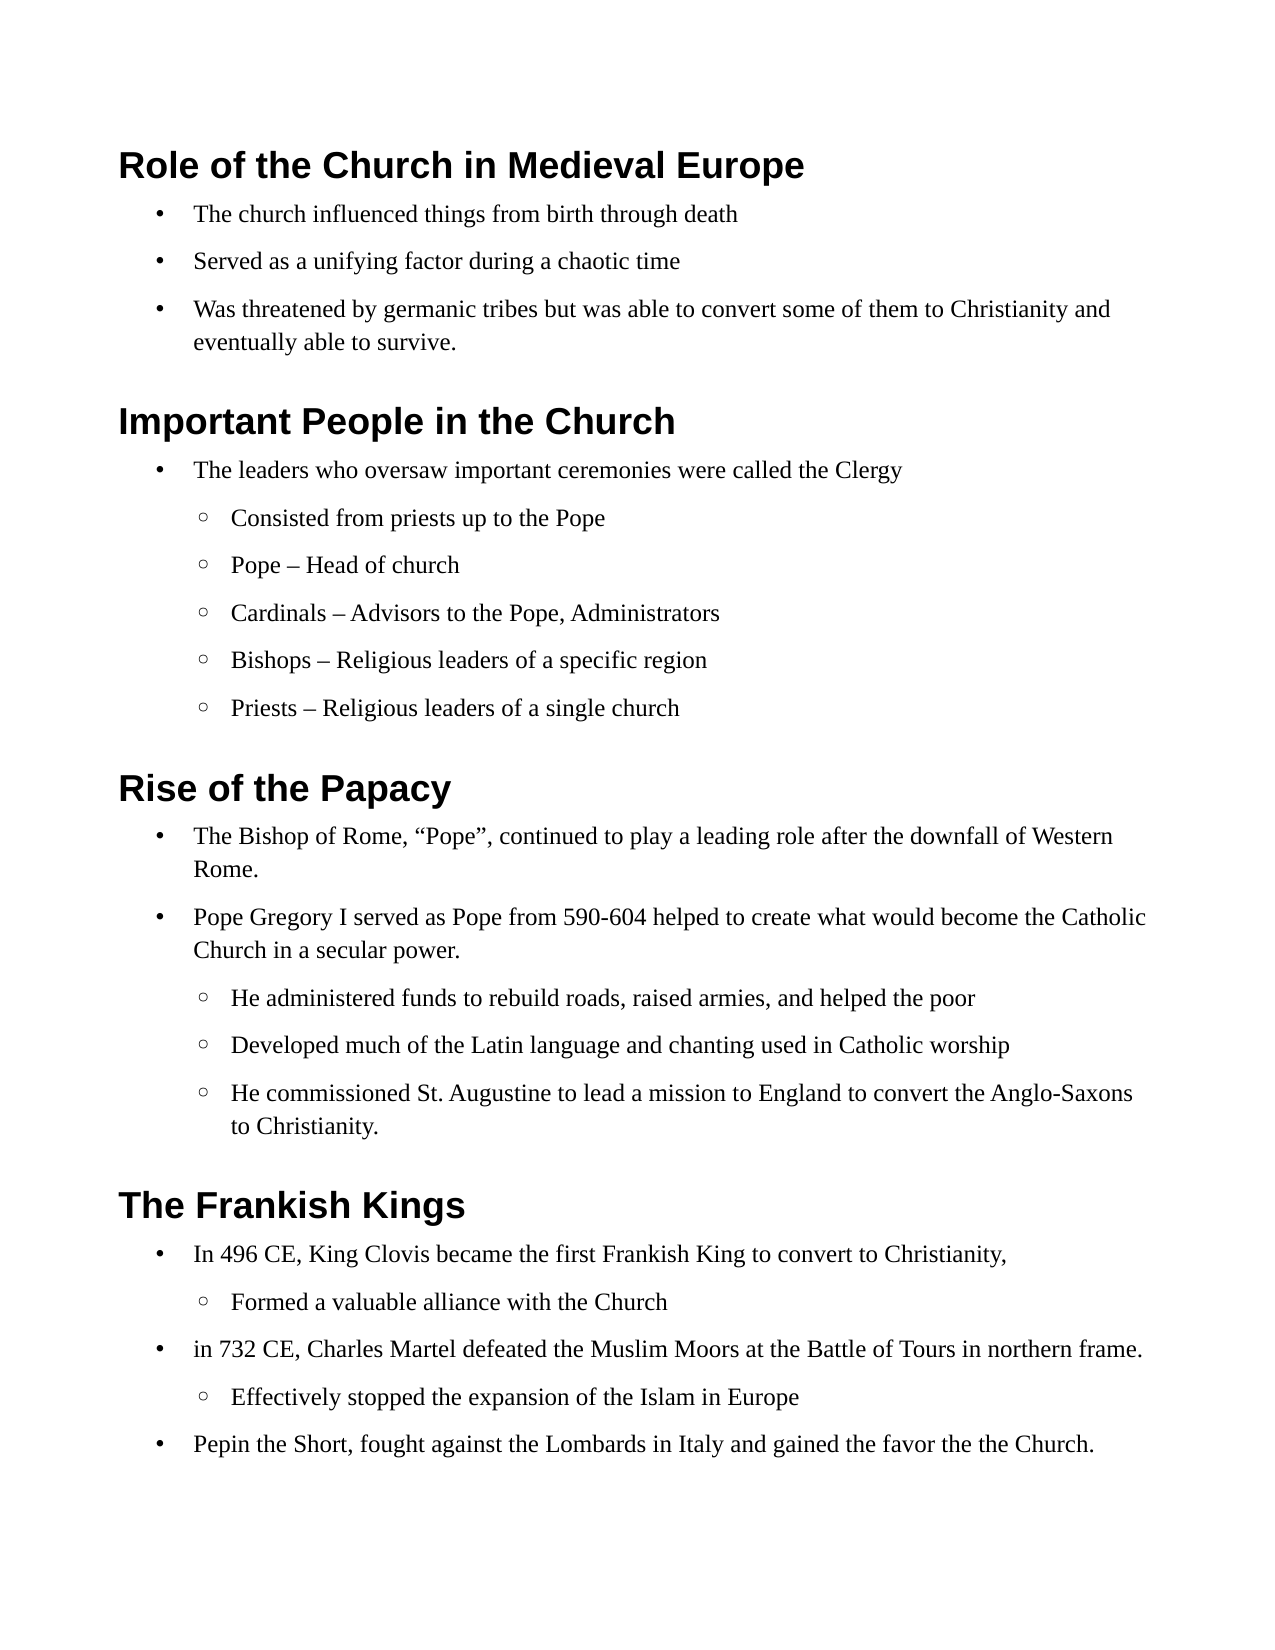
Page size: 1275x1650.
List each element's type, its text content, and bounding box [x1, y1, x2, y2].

list Bishops – Religious leaders of a specific region [193, 646, 1157, 674]
subtitle Important People in the Church [118, 399, 1157, 443]
subtitle The Frankish Kings [118, 1183, 1157, 1227]
list in 732 CE, Charles Martel defeated the Muslim Moors at the Battle of Tours in northern frame. [156, 1334, 1157, 1363]
list Pope Gregory I served as Pope from 590-604 helped to create what would become the Catholic Church in a secular power. [156, 902, 1157, 964]
list Served as a unifying factor during a chaotic time [156, 246, 1157, 275]
subtitle Role of the Church in Medieval Europe [118, 143, 1157, 186]
list Priests – Religious leaders of a single church [193, 693, 1157, 722]
list Pope – Head of church [193, 550, 1157, 579]
list Formed a valuable alliance with the Church [193, 1287, 1157, 1316]
list Effectively stopped the expansion of the Islam in Europe [193, 1382, 1157, 1411]
subtitle Rise of the Papacy [118, 766, 1157, 809]
list The leaders who oversaw important ceremonies were called the Clergy [156, 455, 1157, 484]
list Developed much of the Latin language and chanting used in Catholic worship [193, 1030, 1157, 1059]
list Was threatened by germanic tribes but was able to convert some of them to Christianity and eventually able to survive. [156, 294, 1157, 356]
list Pepin the Short, fought against the Lombards in Italy and gained the favor the the Church. [156, 1429, 1157, 1458]
list Cardinals – Advisors to the Pope, Administrators [193, 598, 1157, 627]
list In 496 CE, King Clovis became the first Frankish King to convert to Christianity, [156, 1239, 1157, 1268]
list He administered funds to rebuild roads, raised armies, and helped the poor [193, 983, 1157, 1011]
list He commissioned St. Augustine to lead a mission to England to convert the Anglo-Saxons to Christianity. [193, 1078, 1157, 1140]
list The church influenced things from birth through death [156, 199, 1157, 227]
list Consisted from priests up to the Pope [193, 503, 1157, 532]
list The Bishop of Rome, “Pope”, continued to play a leading role after the downfall of Western Rome. [156, 821, 1157, 883]
